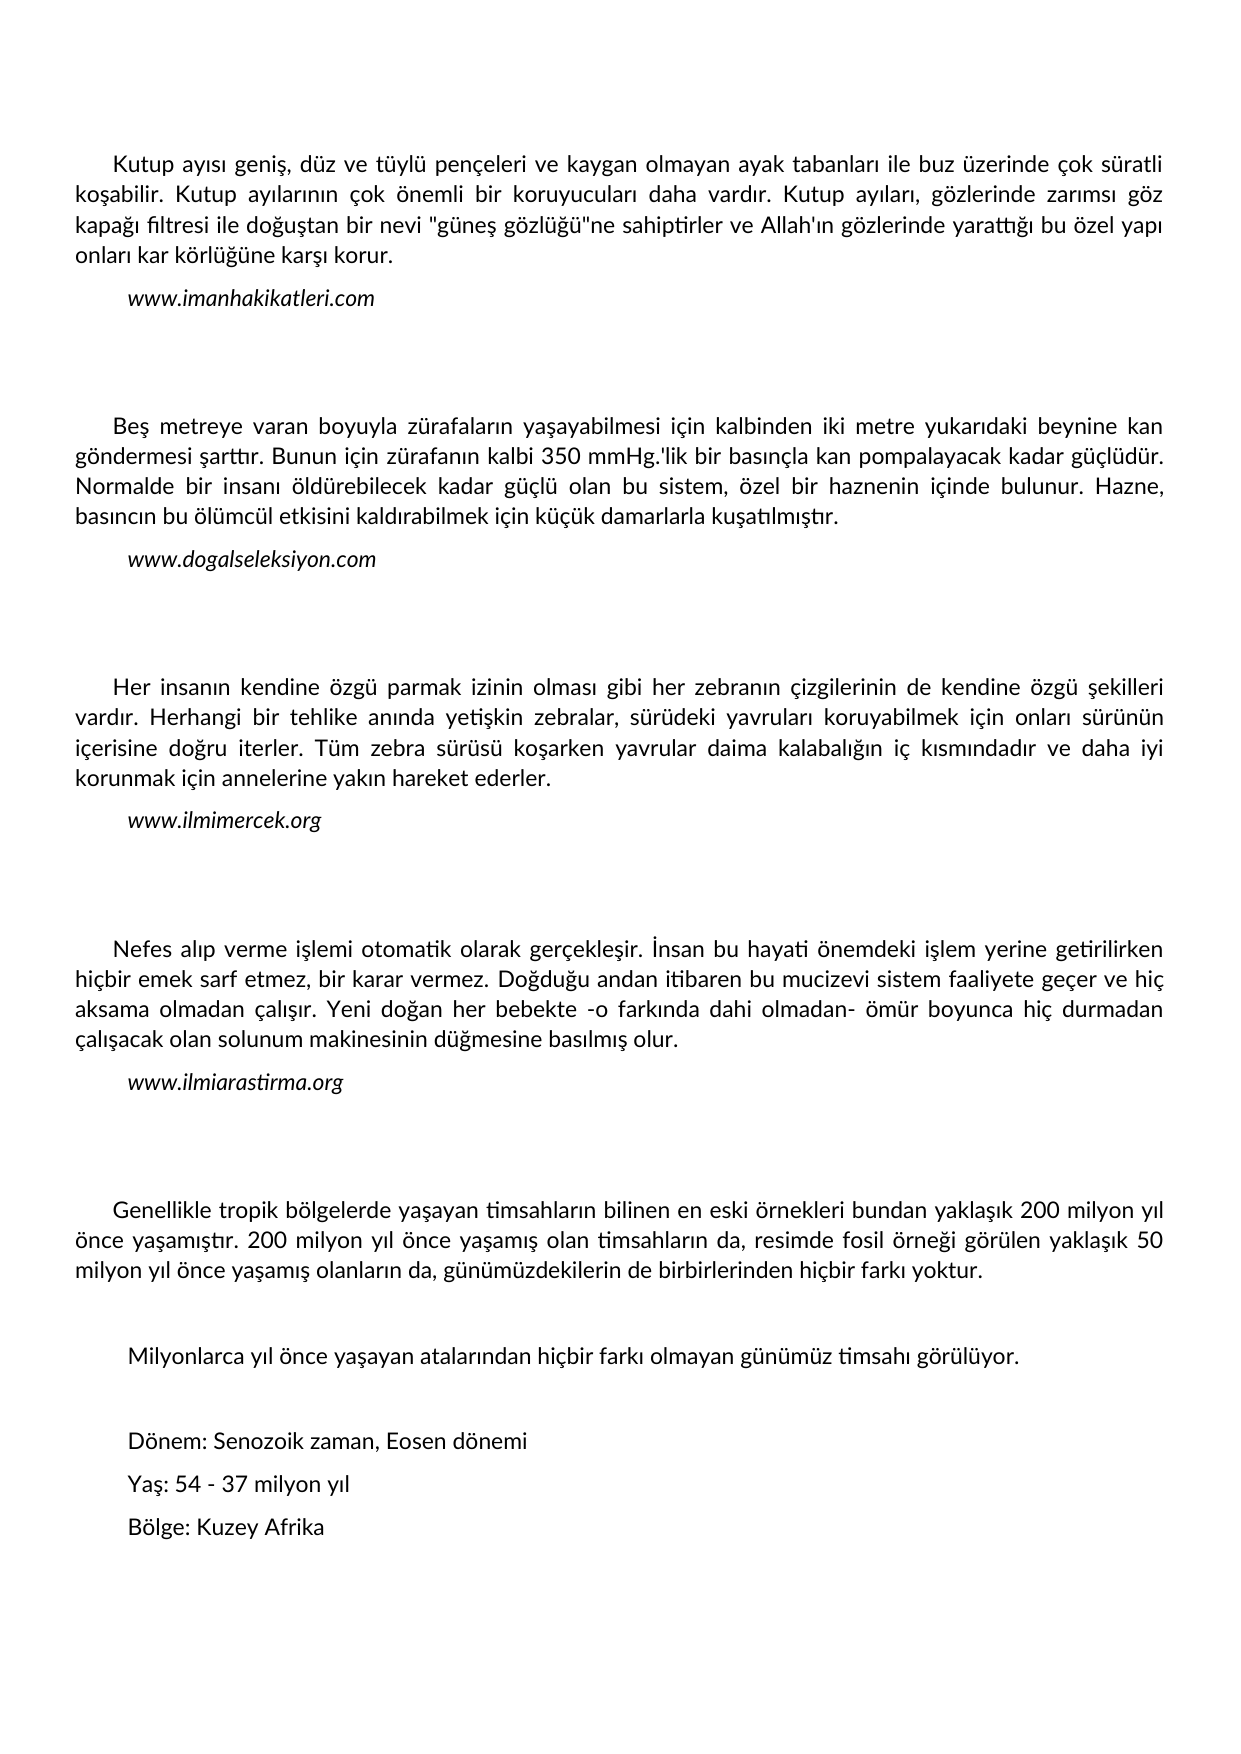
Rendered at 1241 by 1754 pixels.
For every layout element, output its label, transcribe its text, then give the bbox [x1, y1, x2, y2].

text www.dogalseleksiyon.com [127, 545, 1143, 572]
text www.ilmiarastirma.org [127, 1068, 1143, 1095]
text Genellikle tropik bölgelerde yaşayan timsahların bilinen en eski örnekleri bundan yaklaşık 200 milyon yıl önce yaşamıştır. 200 milyon yıl önce yaşamış olan timsahların da, resimde fosil örneği görülen yaklaşık 50 milyon yıl önce yaşamış olanların da, günümüzdekilerin de birbirlerinden hiçbir farkı yoktur. [75, 1196, 1165, 1284]
text Dönem: Senozoik zaman, Eosen dönemi [127, 1427, 1143, 1454]
text Beş metreye varan boyuyla zürafaların yaşayabilmesi için kalbinden iki metre yukarıdaki beynine kan göndermesi şarttır. Bunun için zürafanın kalbi 350 mmHg.'lik bir basınçla kan pompalayacak kadar güçlüdür. Normalde bir insanı öldürebilecek kadar güçlü olan bu sistem, özel bir haznenin içinde bulunur. Hazne, basıncın bu ölümcül etkisini kaldırabilmek için küçük damarlarla kuşatılmıştır. [75, 411, 1165, 529]
text Yaş: 54 - 37 milyon yıl [127, 1470, 1143, 1497]
text www.imanhakikatleri.com [127, 283, 1143, 311]
text Her insanın kendine özgü parmak izinin olması gibi her zebranın çizgilerinin de kendine özgü şekilleri vardır. Herhangi bir tehlike anında yetişkin zebralar, sürüdeki yavruları koruyabilmek için onları sürünün içerisine doğru iterler. Tüm zebra sürüsü koşarken yavrular daima kalabalığın iç kısmındadır ve daha iyi korunmak için annelerine yakın hareket ederler. [75, 673, 1165, 791]
text www.ilmimercek.org [127, 806, 1143, 834]
text Bölge: Kuzey Afrika [127, 1512, 1143, 1540]
text Nefes alıp verme işlemi otomatik olarak gerçekleşir. İnsan bu hayati önemdeki işlem yerine getirilirken hiçbir emek sarf etmez, bir karar vermez. Doğduğu andan itibaren bu mucizevi sistem faaliyete geçer ve hiç aksama olmadan çalışır. Yeni doğan her bebekte -o farkında dahi olmadan- ömür boyunca hiç durmadan çalışacak olan solunum makinesinin düğmesine basılmış olur. [75, 934, 1165, 1052]
text Kutup ayısı geniş, düz ve tüylü pençeleri ve kaygan olmayan ayak tabanları ile buz üzerinde çok süratli koşabilir. Kutup ayılarının çok önemli bir koruyucuları daha vardır. Kutup ayıları, gözlerinde zarımsı göz kapağı filtresi ile doğuştan bir nevi "güneş gözlüğü"ne sahiptirler ve Allah'ın gözlerinde yarattığı bu özel yapı onları kar körlüğüne karşı korur. [75, 150, 1165, 268]
text Milyonlarca yıl önce yaşayan atalarından hiçbir farkı olmayan günümüz timsahı görülüyor. [127, 1342, 1143, 1369]
